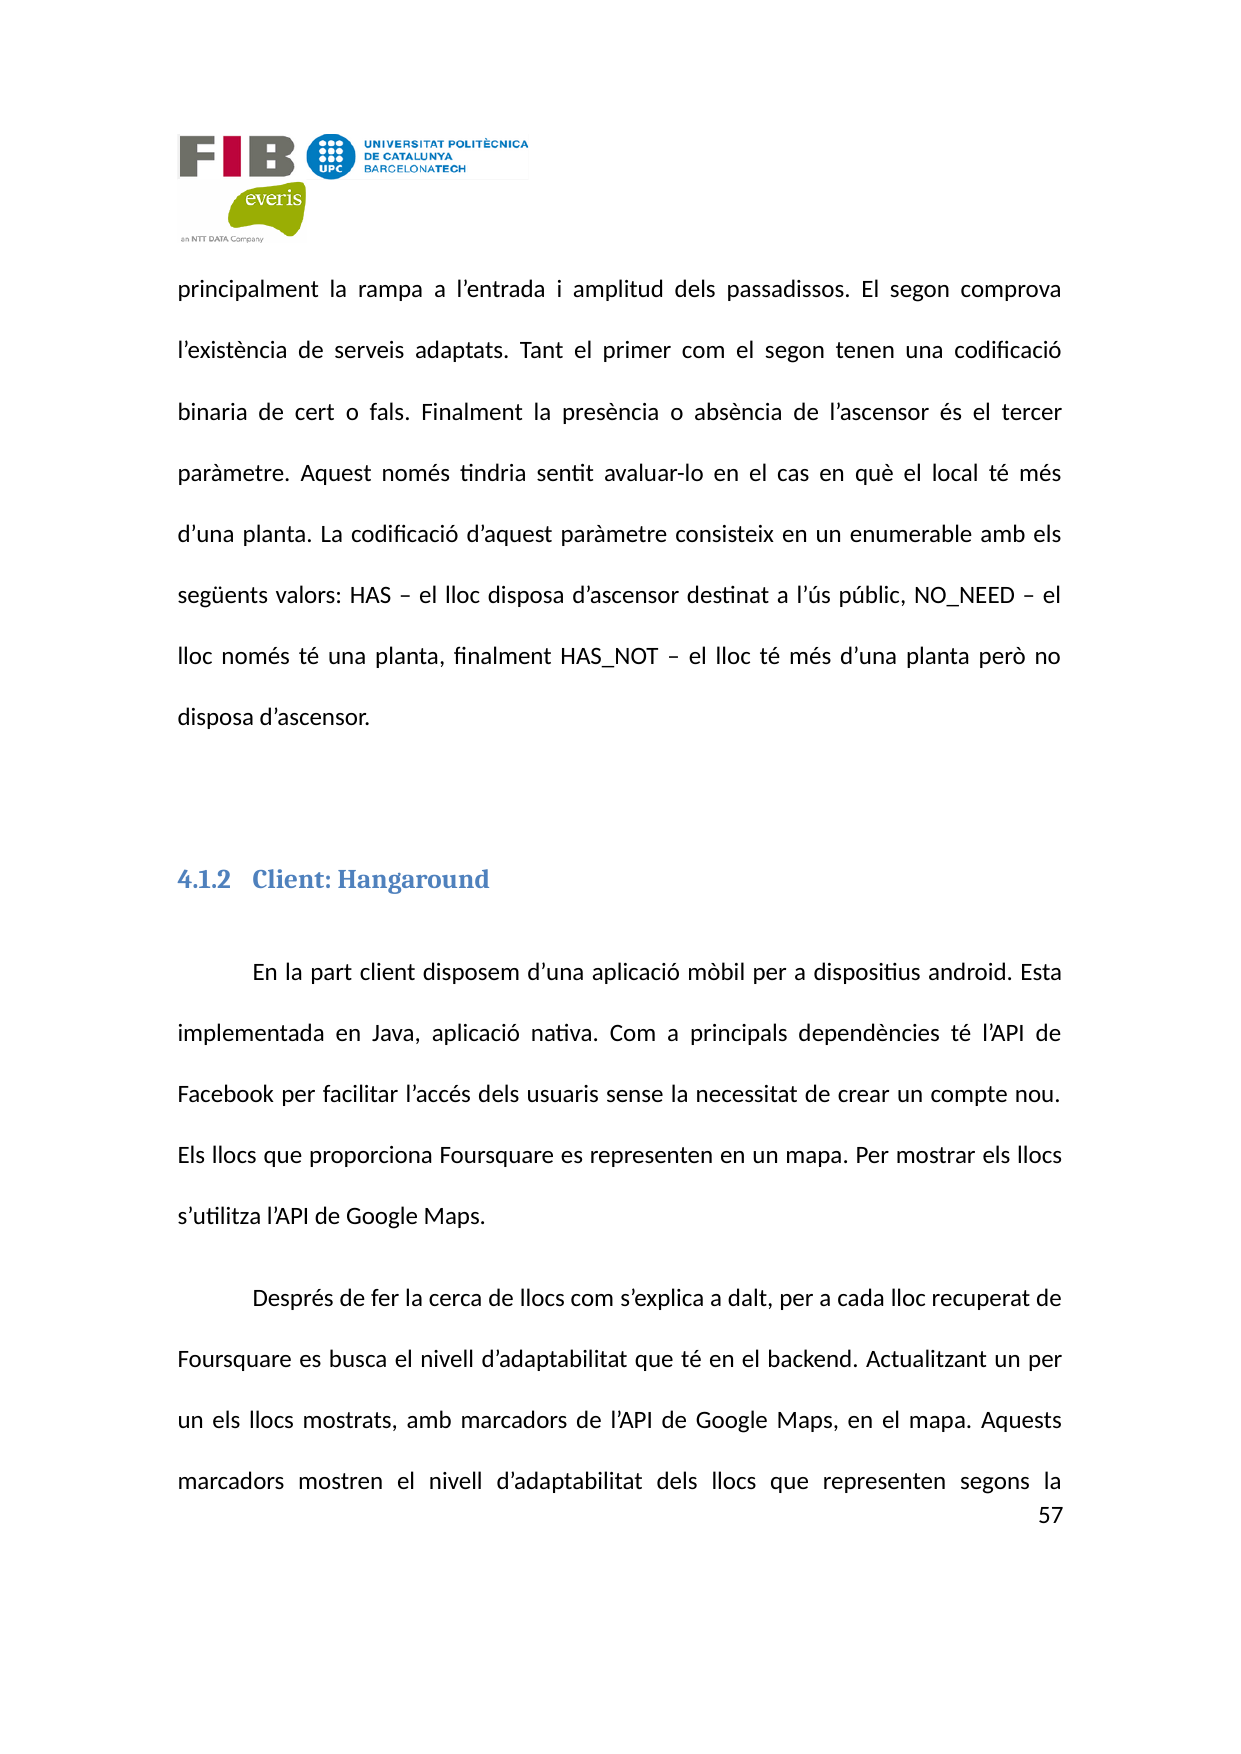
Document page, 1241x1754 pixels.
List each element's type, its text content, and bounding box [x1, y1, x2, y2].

subtitle Client: Hangaround [177, 864, 1063, 896]
picture [177, 134, 529, 243]
text principalment la rampa a l’entrada i amplitud dels passadissos. El segon comprova l’existència de serveis adaptats. Tant el primer com el segon tenen una codificació binaria de cert o fals. Finalment la presència o absència de l’ascensor és el tercer paràmetre. Aquest només tindria sentit avaluar-lo en el cas en què el local té més d’una planta. La codificació d’aquest paràmetre consisteix en un enumerable amb els següents valors: HAS – el lloc disposa d’ascensor destinat a l’ús públic, NO_NEED – el lloc només té una planta, finalment HAS_NOT – el lloc té més d’una planta però no disposa d’ascensor. [177, 273, 1063, 731]
text En la part client disposem d’una aplicació mòbil per a dispositius android. Esta implementada en Java, aplicació nativa. Com a principals dependències té l’API de Facebook per facilitar l’accés dels usuaris sense la necessitat de crear un compte nou. Els llocs que proporciona Foursquare es representen en un mapa. Per mostrar els llocs s’utilitza l’API de Google Maps. [177, 956, 1063, 1231]
text Després de fer la cerca de llocs com s’explica a dalt, per a cada lloc recuperat de Foursquare es busca el nivell d’adaptabilitat que té en el backend. Actualitzant un per un els llocs mostrats, amb marcadors de l’API de Google Maps, en el mapa. Aquests marcadors mostren el nivell d’adaptabilitat dels llocs que representen segons la [177, 1282, 1063, 1496]
